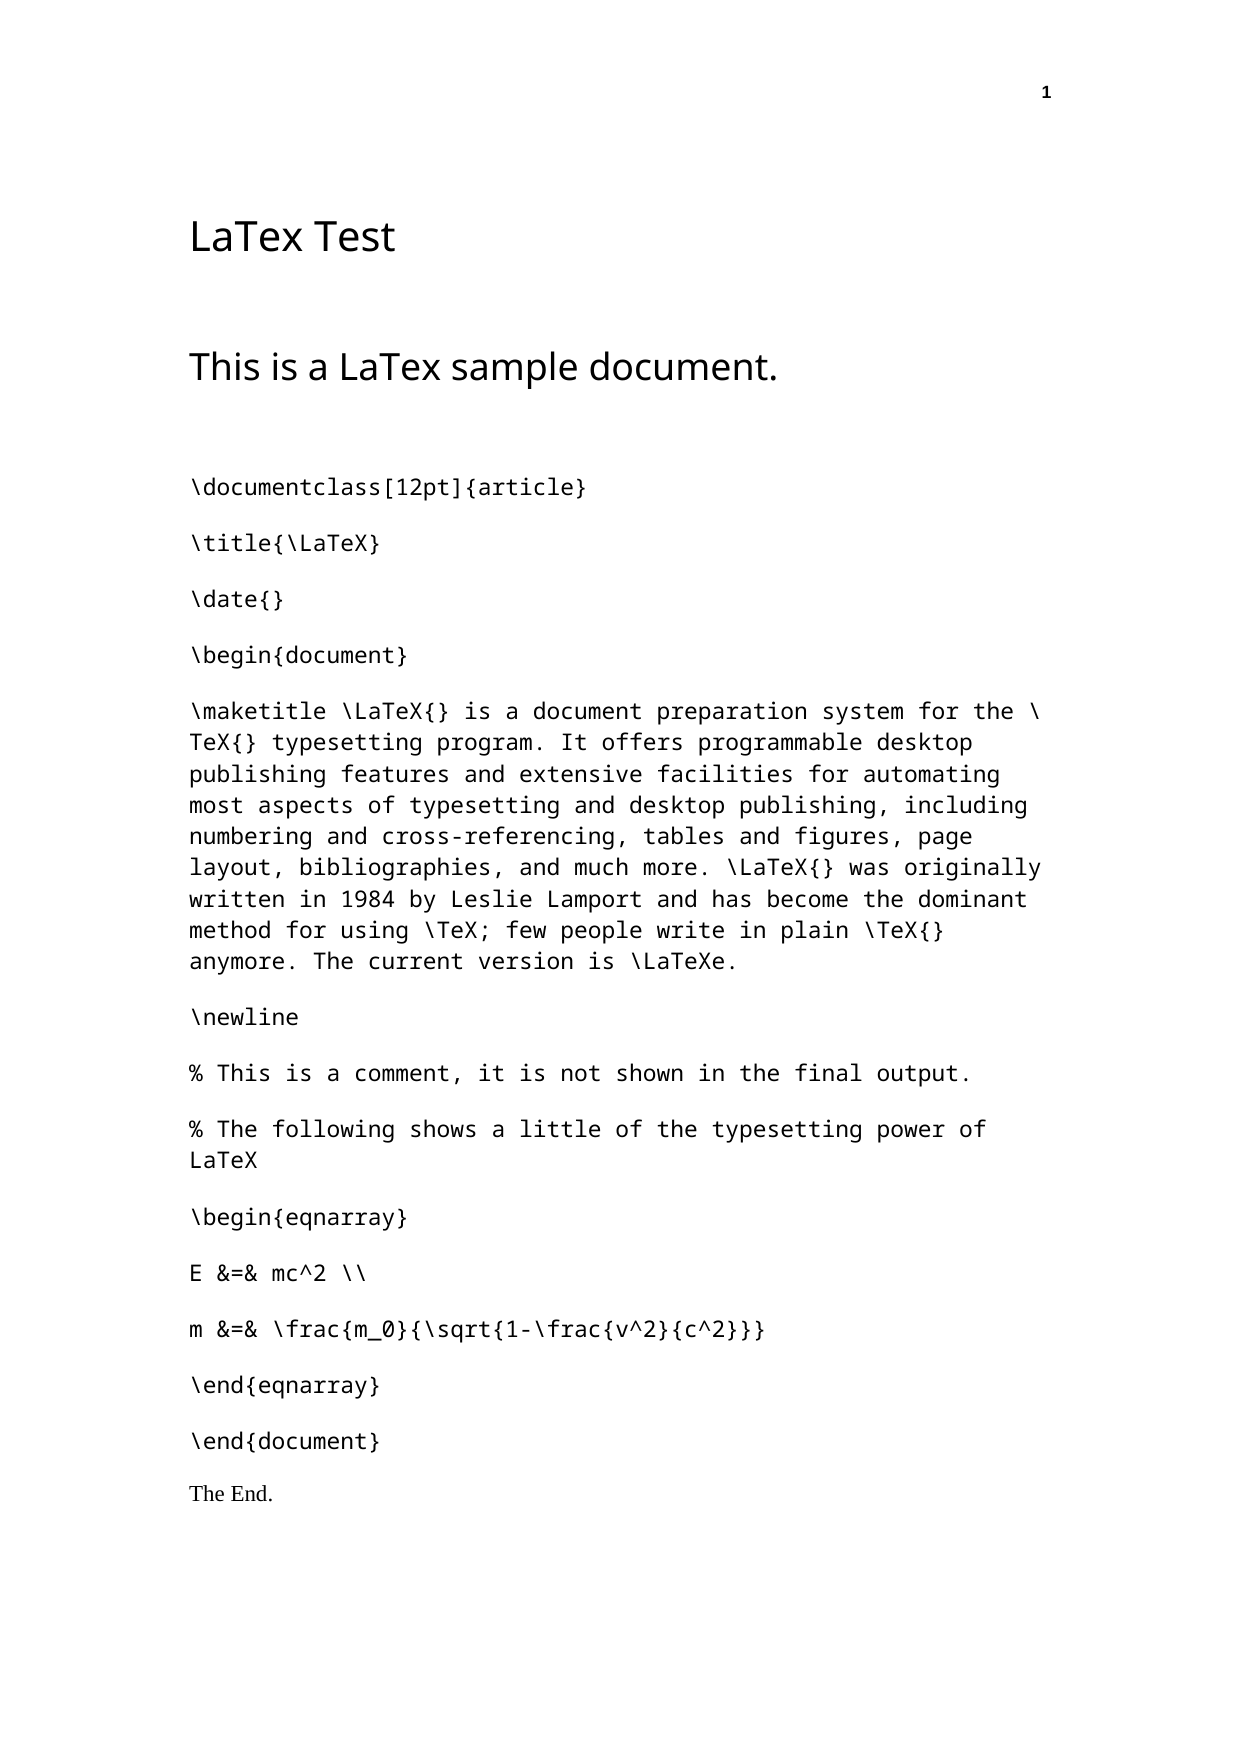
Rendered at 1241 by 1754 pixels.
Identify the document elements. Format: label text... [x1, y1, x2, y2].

text This is a LaTex sample document. [189, 341, 1051, 392]
text \end{eqnarray} [189, 1368, 1051, 1400]
text E &=& mc^2 \\ [189, 1256, 1051, 1288]
text % The following shows a little of the typesetting power of LaTeX [189, 1113, 1051, 1176]
text \begin{eqnarray} [189, 1200, 1051, 1232]
text m &=& \frac{m_0}{\sqrt{1-\frac{v^2}{c^2}}} [189, 1312, 1051, 1344]
text \title{\LaTeX} [189, 527, 1051, 558]
text % This is a comment, it is not shown in the final output. [189, 1057, 1051, 1088]
text The End. [189, 1481, 1051, 1506]
text \begin{document} [189, 639, 1051, 670]
text \newline [189, 1001, 1051, 1032]
title LaTex Test [189, 207, 1051, 264]
text \documentclass[12pt]{article} [189, 471, 1051, 502]
text \date{} [189, 583, 1051, 614]
text \maketitle \LaTeX{} is a document preparation system for the \TeX{} typesetting program. It offers programmable desktop publishing features and extensive facilities for automating most aspects of typesetting and desktop publishing, including numbering and cross-referencing, tables and figures, page layout, bibliographies, and much more. \LaTeX{} was originally written in 1984 by Leslie Lamport and has become the dominant method for using \TeX; few people write in plain \TeX{} anymore. The current version is \LaTeXe. [189, 695, 1051, 976]
text \end{document} [189, 1424, 1051, 1456]
